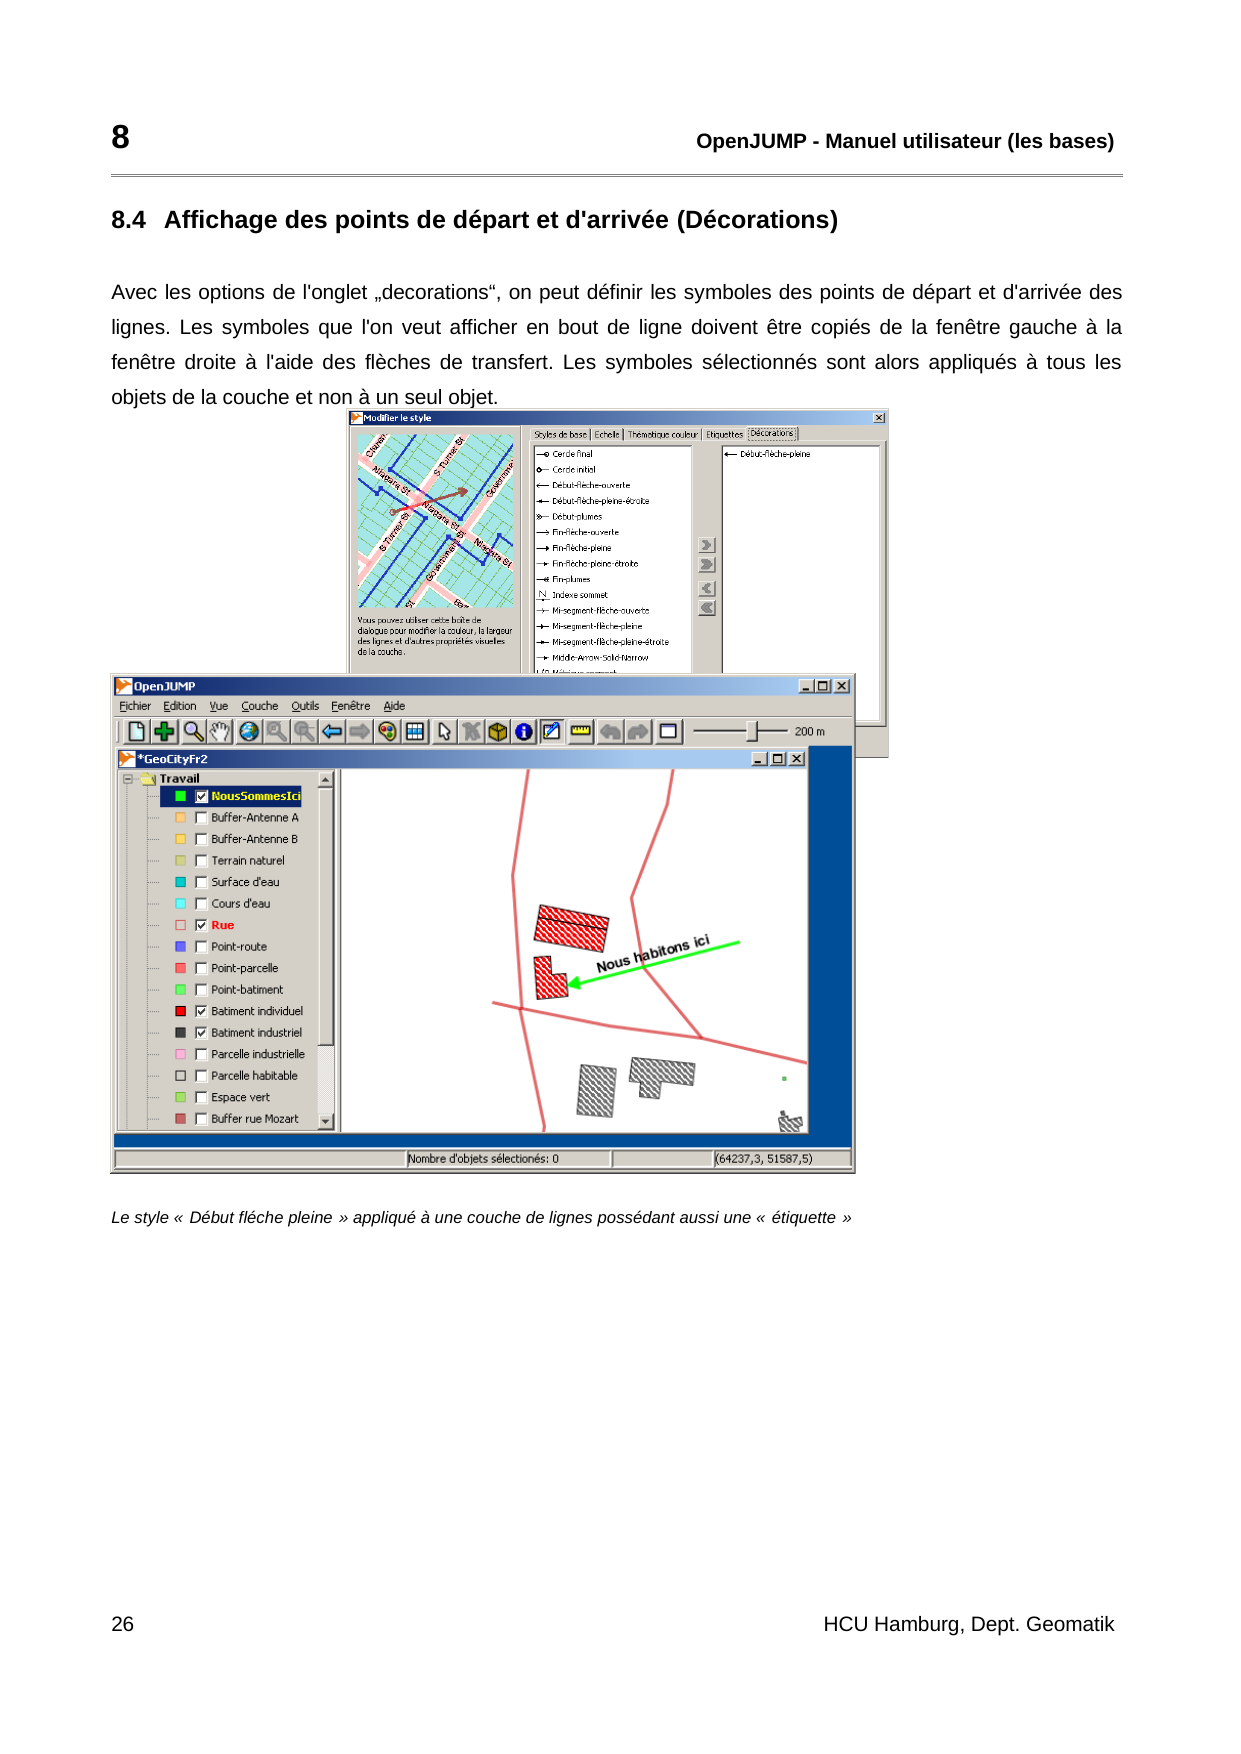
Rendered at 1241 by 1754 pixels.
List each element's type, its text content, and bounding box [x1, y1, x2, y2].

picture [110, 408, 889, 1174]
text Le style « Début fléche pleine » appliqué à une couche de lignes possédant aussi une « étiquette » [111, 1208, 1123, 1227]
text Avec les options de l'onglet „decorations“, on peut définir les symboles des points de départ et d'arrivée des lignes. Les symboles que l'on veut afficher en bout de ligne doivent être copiés de la fenêtre gauche à la fenêtre droite à l'aide des flèches de transfert. Les symboles sélectionnés sont alors appliqués à tous les objets de la couche et non à un seul objet. [111, 281, 1123, 408]
subtitle Affichage des points de départ et d'arrivée (Décorations) [111, 206, 1123, 234]
